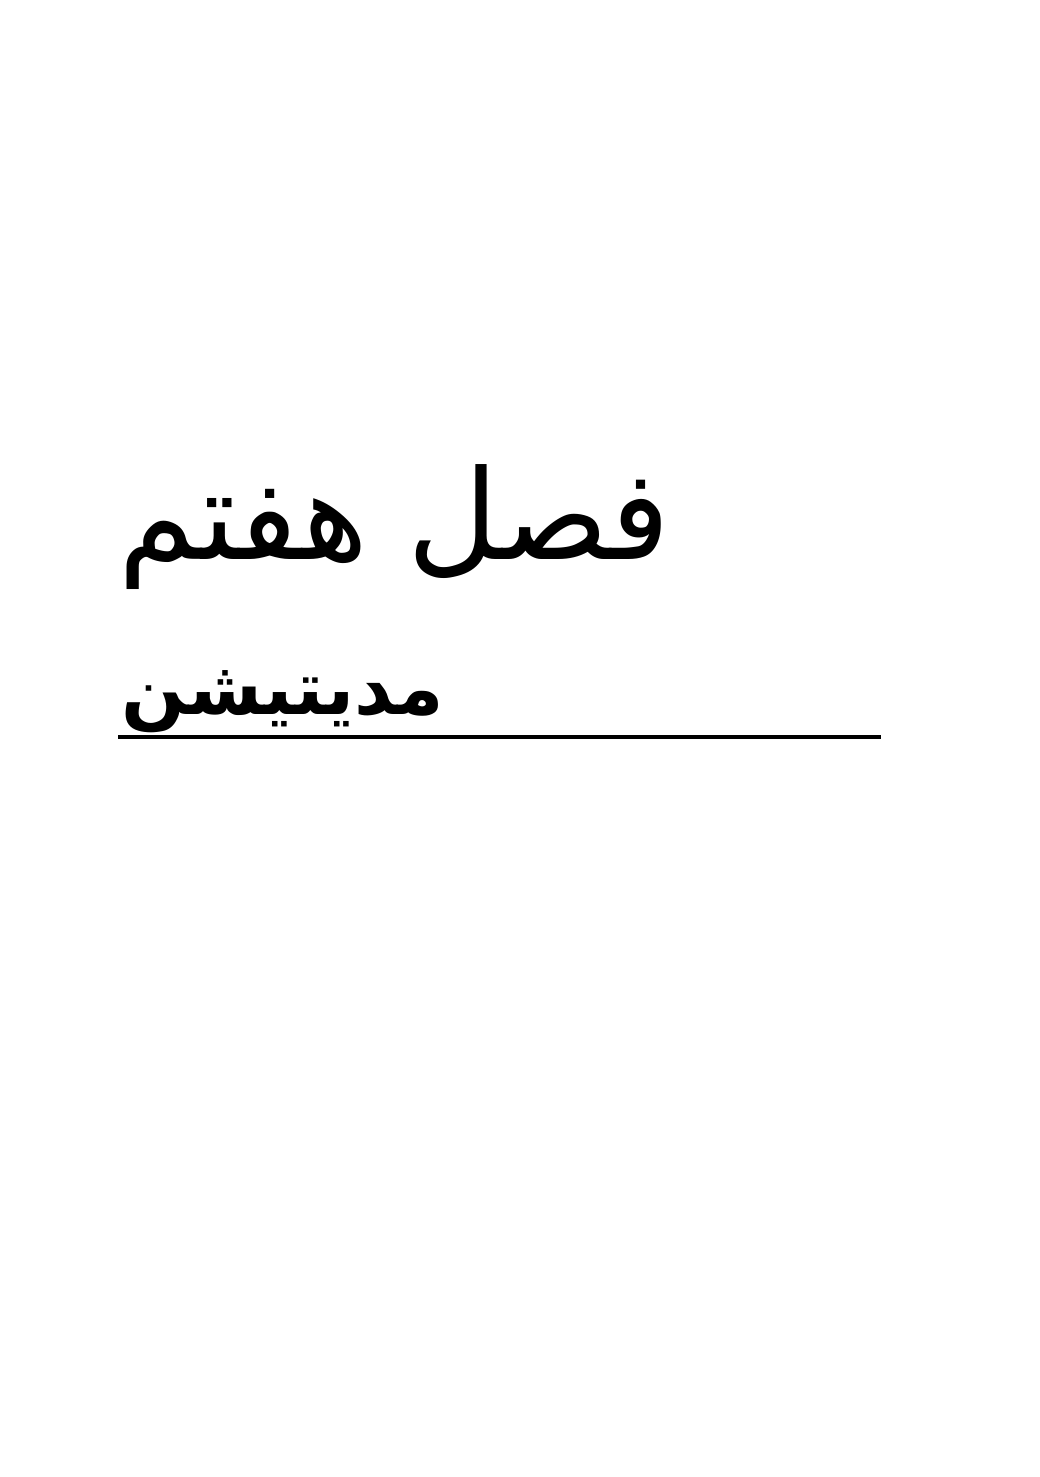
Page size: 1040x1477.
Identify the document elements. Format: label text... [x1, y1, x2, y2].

subtitle مدیتیشن [118, 642, 881, 735]
subtitle فصل هفتم [118, 444, 881, 589]
